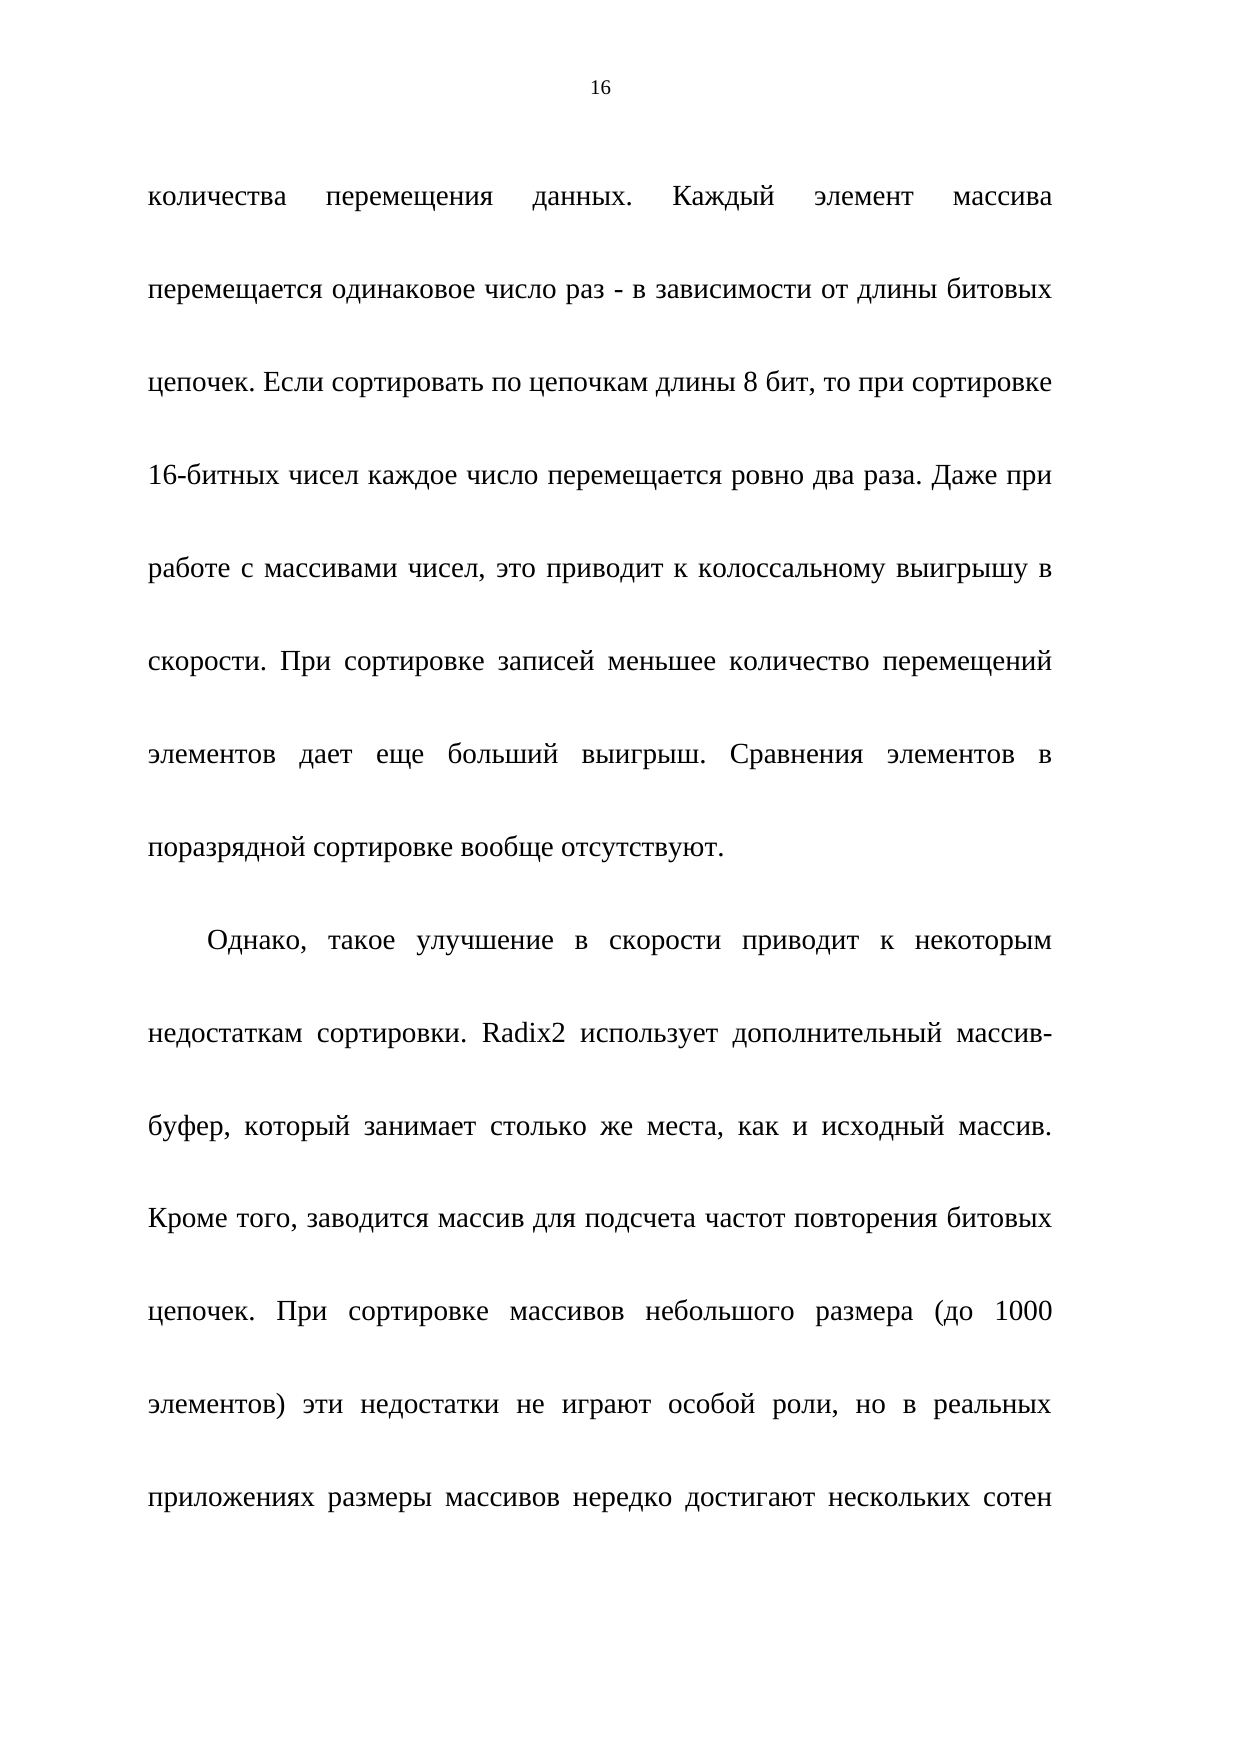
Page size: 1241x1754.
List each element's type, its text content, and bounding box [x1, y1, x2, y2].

text Однако, такое улучшение в скорости приводит к некоторым недостаткам сортировки. Radix2 использует дополнительный массив-буфер, который занимает столько же места, как и исходный массив. Кроме того, заводится массив для подсчета частот повторения битовых цепочек. При сортировке массивов небольшого размера (до 1000 элементов) эти недостатки не играют особой роли, но в реальных приложениях размеры массивов нередко достигают нескольких сотен [148, 893, 1053, 1513]
text количества перемещения данных. Каждый элемент массива перемещается одинаковое число раз - в зависимости от длины битовых цепочек. Если сортировать по цепочкам длины 8 бит, то при сортировке 16-битных чисел каждое число перемещается ровно два раза. Даже при работе с массивами чисел, это приводит к колоссальному выигрышу в скорости. При сортировке записей меньшее количество перемещений элементов дает еще больший выигрыш. Сравнения элементов в поразрядной сортировке вообще отсутствуют. [148, 150, 1053, 862]
